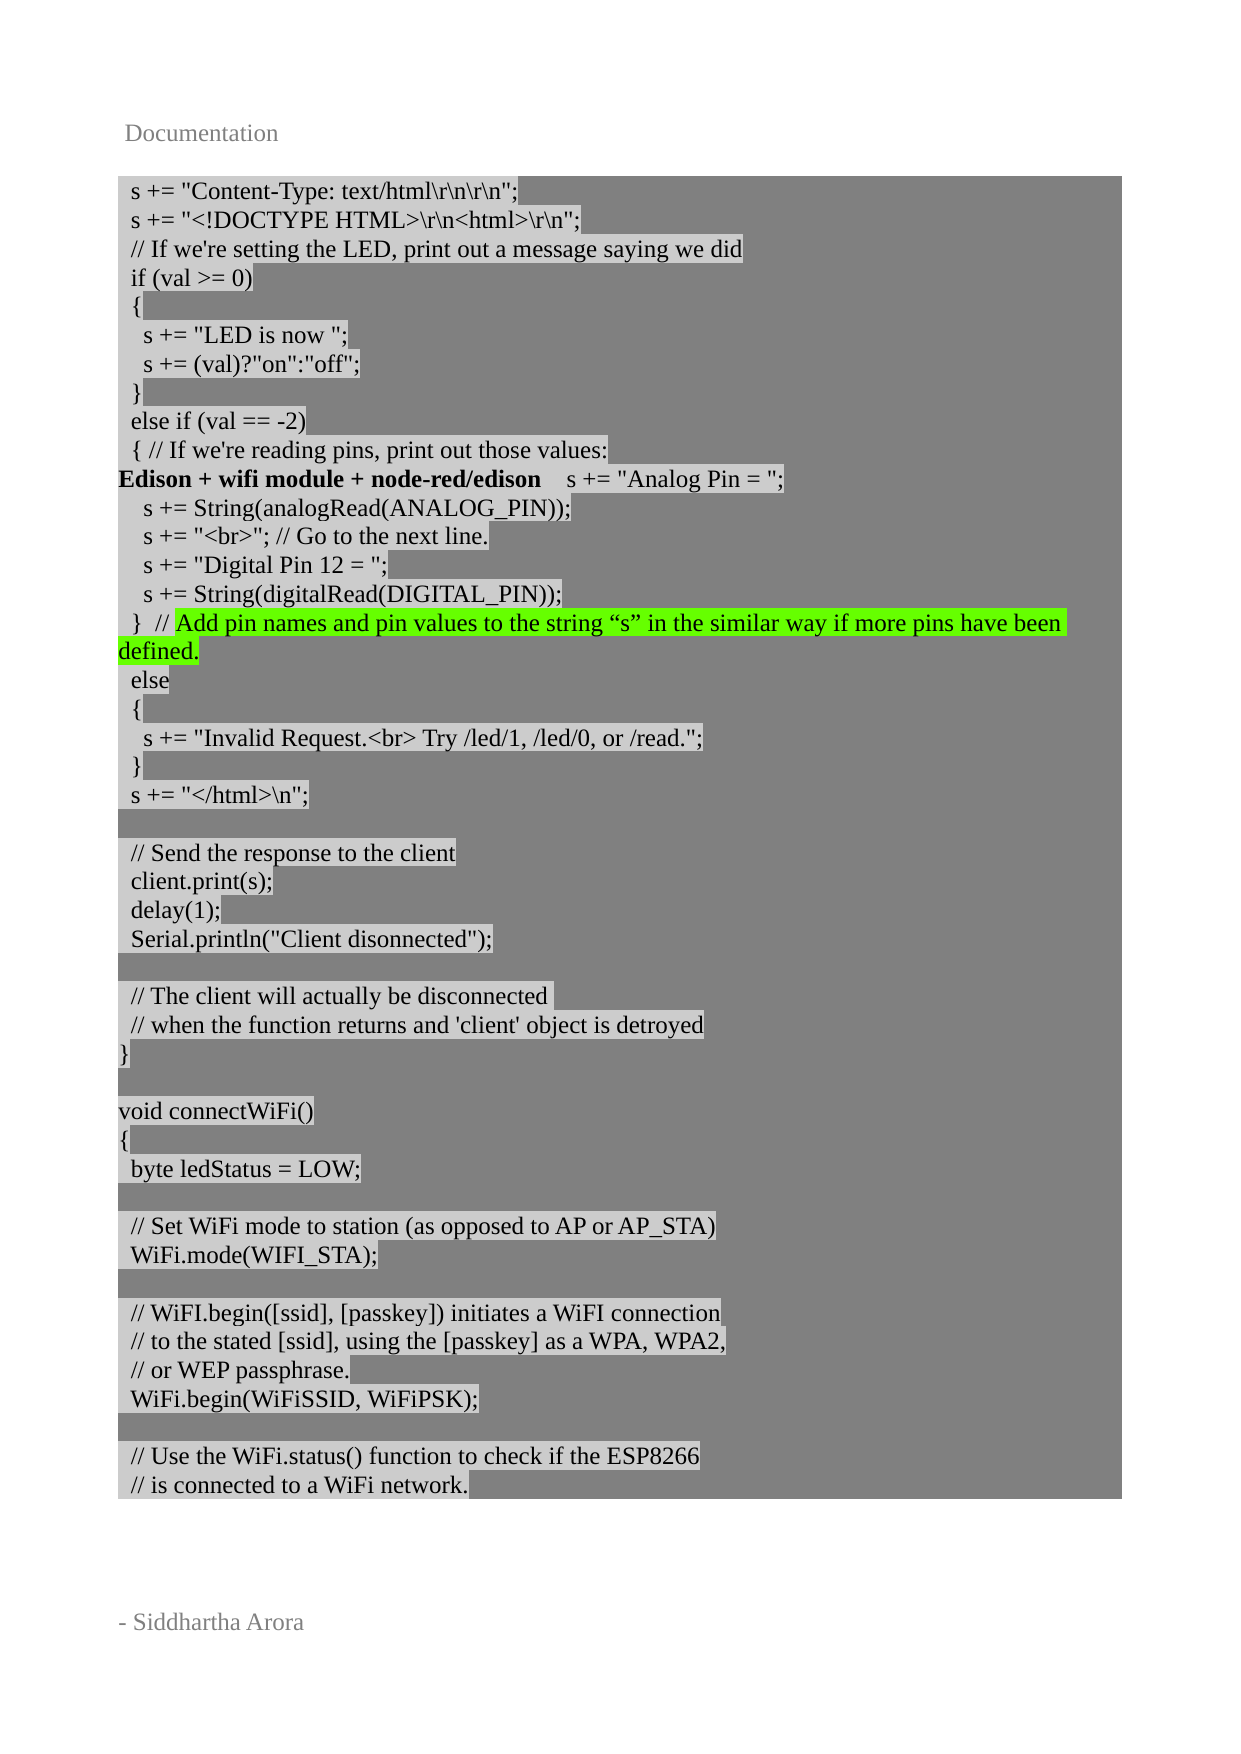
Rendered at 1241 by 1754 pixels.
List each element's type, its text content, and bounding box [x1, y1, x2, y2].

text WiFi.begin(WiFiSSID, WiFiPSK); [118, 1384, 1122, 1413]
text client.print(s); [118, 866, 1122, 895]
text } [118, 1039, 1122, 1068]
text } [118, 751, 1122, 780]
text { [118, 1125, 1122, 1154]
text s += "Digital Pin 12 = "; [118, 550, 1122, 579]
text // Set WiFi mode to station (as opposed to AP or AP_STA) [118, 1211, 1122, 1240]
text if (val >= 0) [118, 263, 1122, 291]
text s += "<!DOCTYPE HTML>\r\n<html>\r\n"; [118, 205, 1122, 234]
text else if (val == -2) [118, 406, 1122, 435]
text s += "<br>"; // Go to the next line. [118, 521, 1122, 550]
text s += String(analogRead(ANALOG_PIN)); [118, 493, 1122, 521]
text // WiFI.begin([ssid], [passkey]) initiates a WiFI connection [118, 1298, 1122, 1326]
text { // If we're reading pins, print out those values: [118, 435, 1122, 464]
text } // Add pin names and pin values to the string “s” in the similar way if more pins have been defined. [118, 608, 1122, 665]
text Edison + wifi module + node-red/edison s += "Analog Pin = "; [118, 464, 1122, 493]
text byte ledStatus = LOW; [118, 1154, 1122, 1183]
text // The client will actually be disconnected [118, 981, 1122, 1010]
text // Send the response to the client [118, 838, 1122, 866]
text // If we're setting the LED, print out a message saying we did [118, 234, 1122, 263]
text s += "</html>\n"; [118, 780, 1122, 809]
text s += String(digitalRead(DIGITAL_PIN)); [118, 579, 1122, 608]
text s += "Invalid Request.<br> Try /led/1, /led/0, or /read."; [118, 723, 1122, 751]
text else [118, 665, 1122, 694]
text s += (val)?"on":"off"; [118, 349, 1122, 378]
text } [118, 378, 1122, 406]
text Serial.println("Client disonnected"); [118, 924, 1122, 953]
text // is connected to a WiFi network. [118, 1470, 1122, 1499]
text s += "LED is now "; [118, 320, 1122, 349]
text // when the function returns and 'client' object is detroyed [118, 1010, 1122, 1039]
text s += "Content-Type: text/html\r\n\r\n"; [118, 176, 1122, 205]
text { [118, 694, 1122, 723]
text { [118, 291, 1122, 320]
text void connectWiFi() [118, 1096, 1122, 1125]
text delay(1); [118, 895, 1122, 924]
text WiFi.mode(WIFI_STA); [118, 1240, 1122, 1269]
text // Use the WiFi.status() function to check if the ESP8266 [118, 1441, 1122, 1470]
text // or WEP passphrase. [118, 1355, 1122, 1384]
text // to the stated [ssid], using the [passkey] as a WPA, WPA2, [118, 1326, 1122, 1355]
